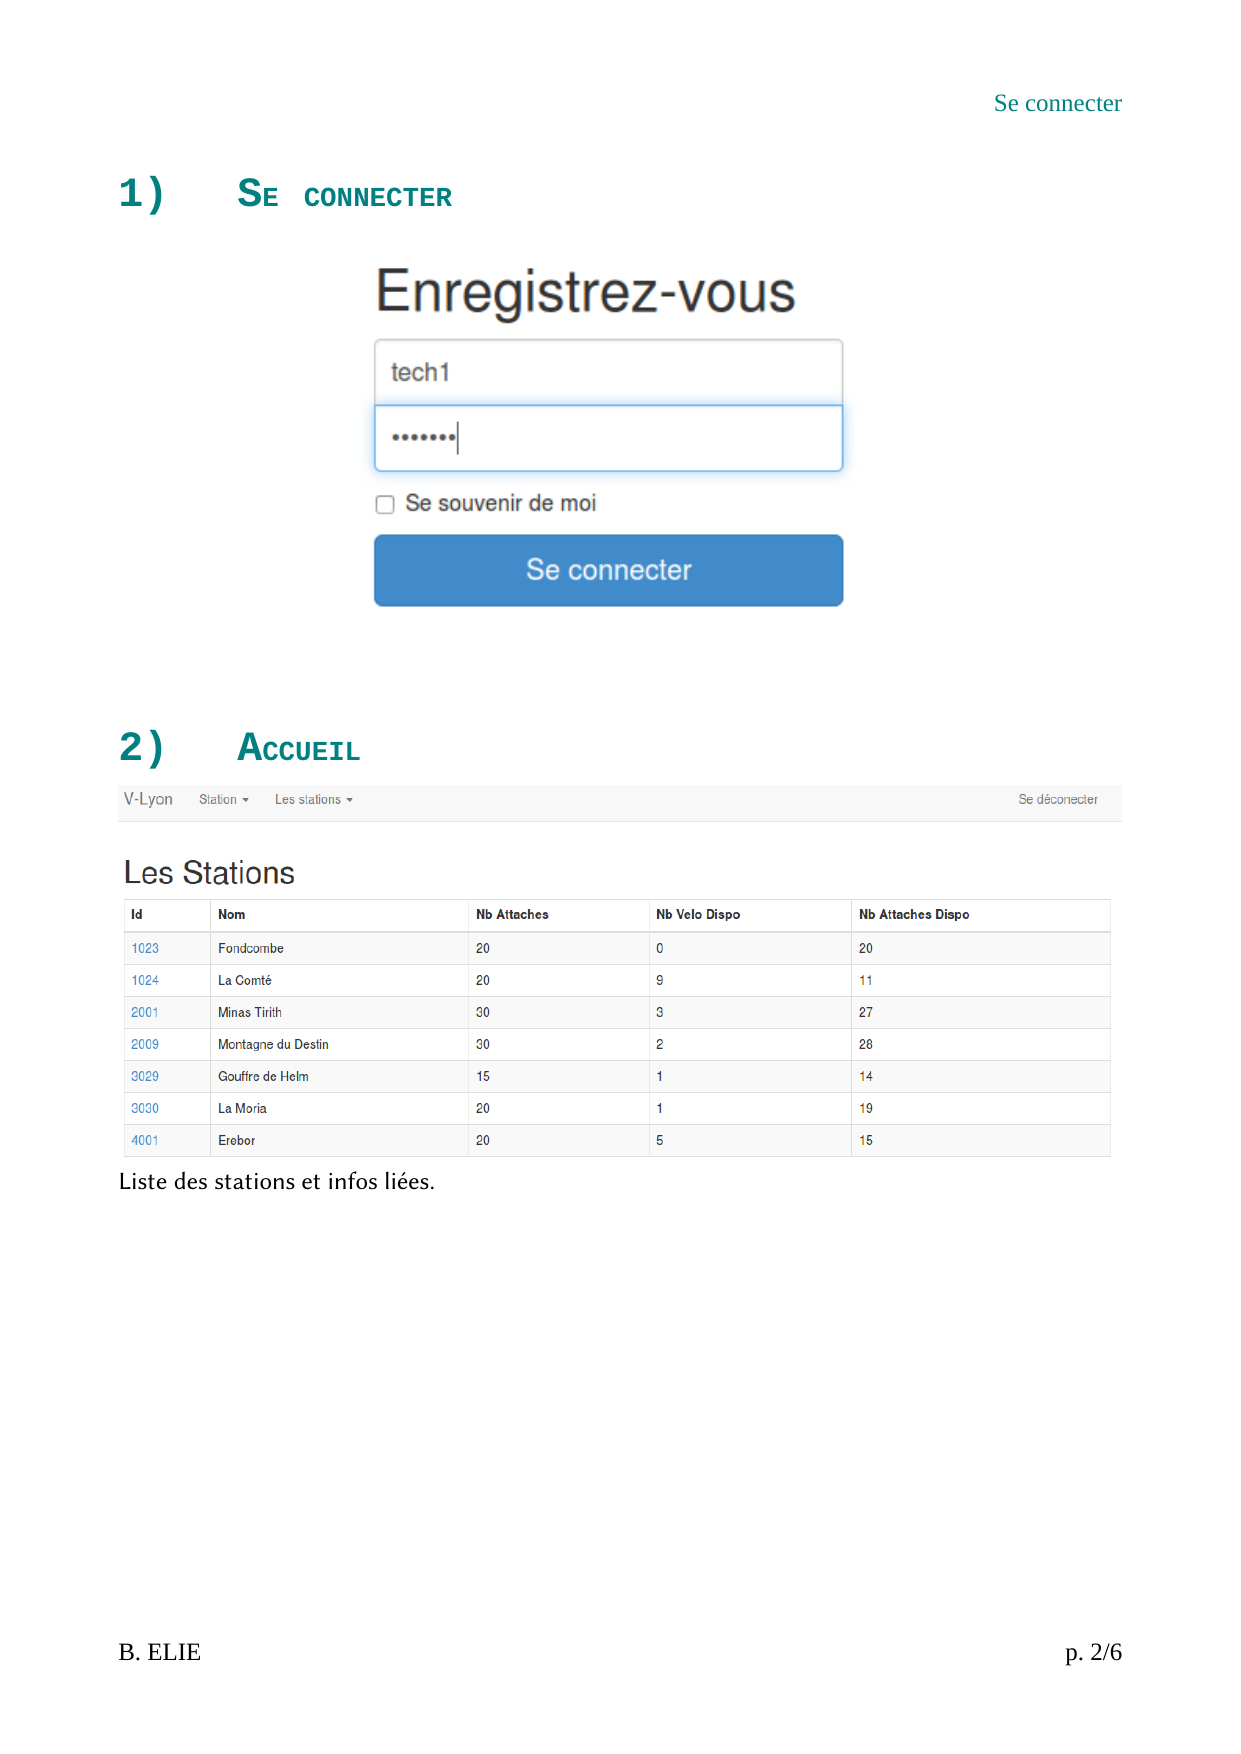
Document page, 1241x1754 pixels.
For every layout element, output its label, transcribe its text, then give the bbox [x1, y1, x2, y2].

subtitle Se connecter [118, 172, 1122, 219]
picture [118, 785, 1123, 1167]
text Liste des stations et infos liées. [118, 1167, 1122, 1196]
subtitle Accueil [118, 726, 1122, 773]
picture [329, 231, 911, 660]
